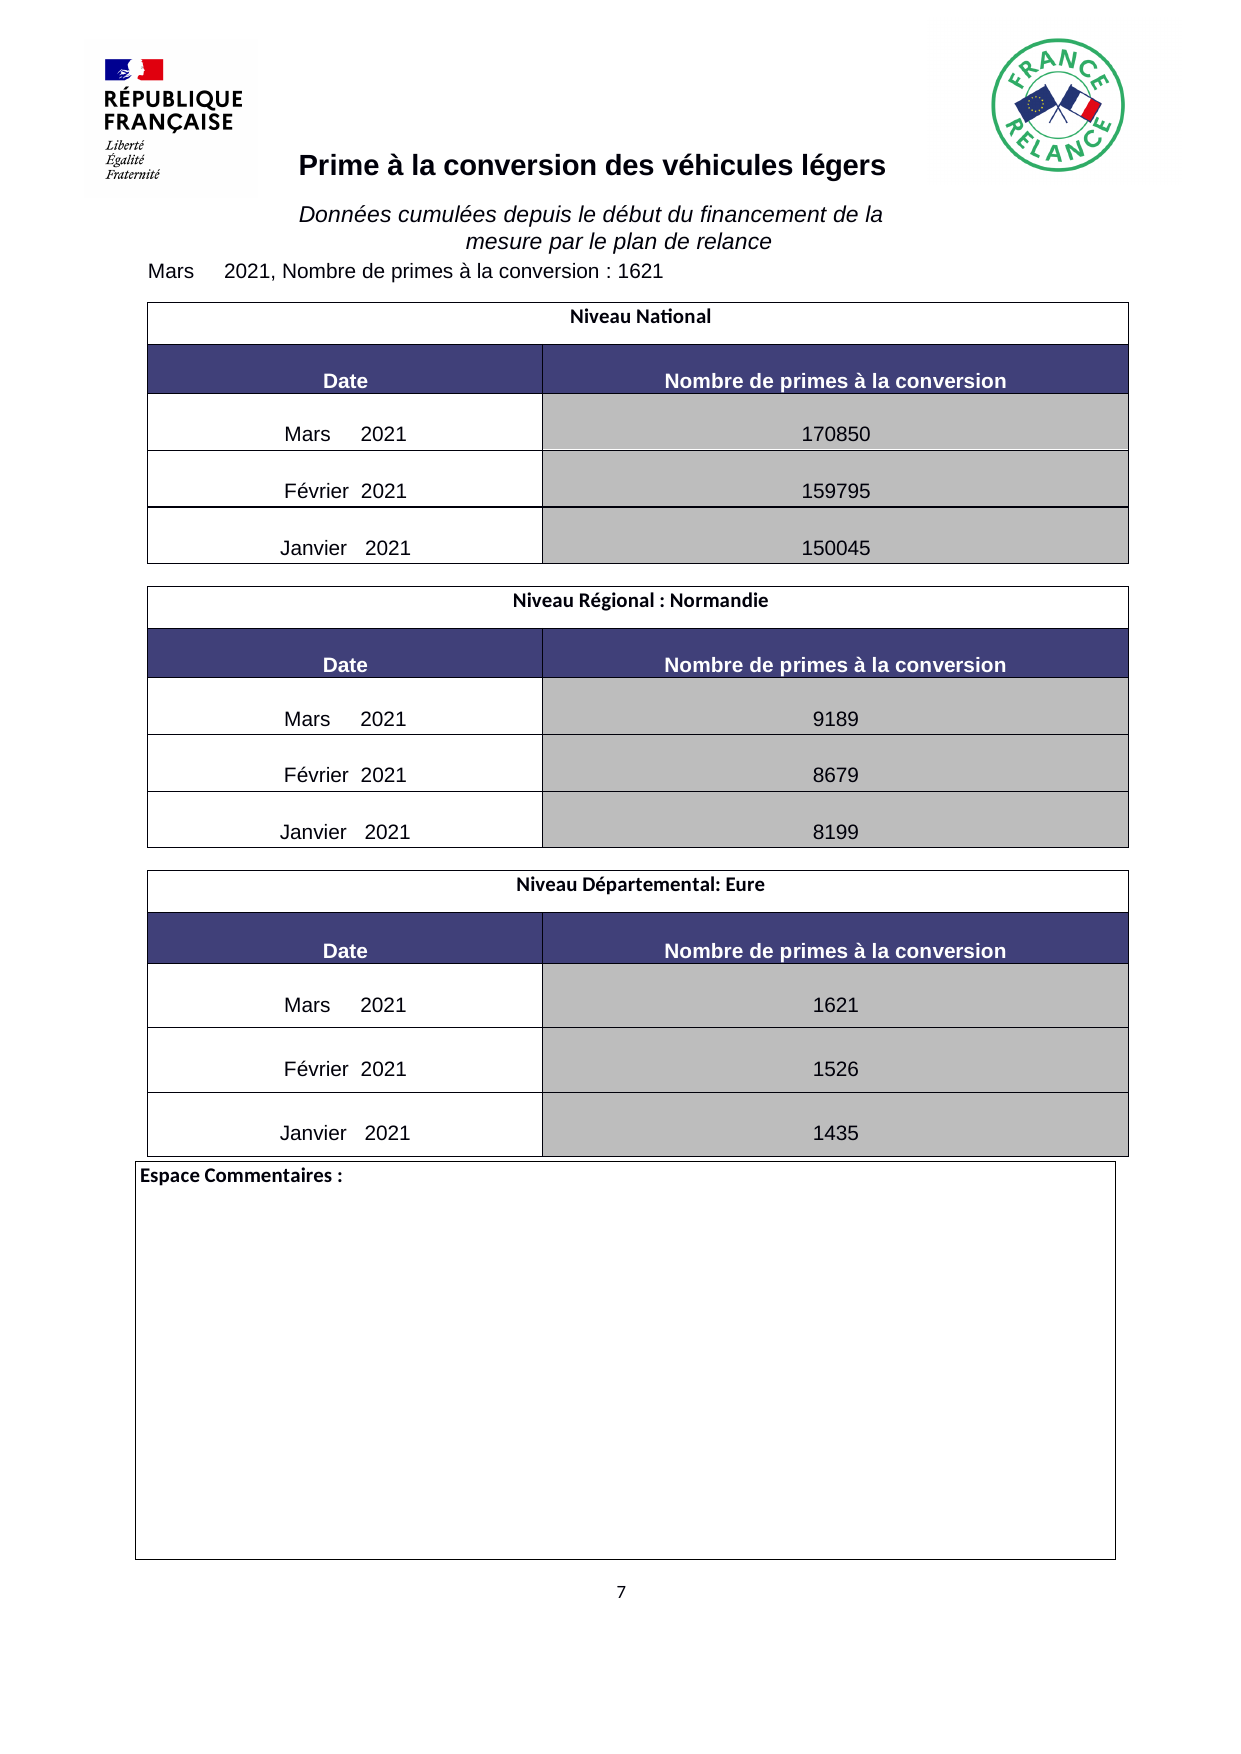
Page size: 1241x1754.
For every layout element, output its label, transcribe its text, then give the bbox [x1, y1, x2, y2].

table_cell Nombre de primes à la conversion [543, 345, 1128, 393]
table_cell Février 2021 [148, 735, 542, 791]
table_cell Date [148, 913, 542, 963]
table_cell Mars 2021 [148, 964, 542, 1027]
table_header Niveau Départemental: Eure [148, 871, 1128, 912]
table_cell Mars 2021 [148, 678, 542, 734]
text Données cumulées depuis le début du financement de la mesure par le plan de relance [148, 200, 1093, 254]
table_cell 170850 [543, 394, 1128, 449]
table_cell 1526 [543, 1028, 1128, 1092]
table_cell Février 2021 [148, 451, 542, 506]
table_cell Date [148, 345, 542, 393]
table_cell Janvier 2021 [148, 508, 542, 563]
table_cell Date [148, 629, 542, 677]
table_cell Février 2021 [148, 1028, 542, 1092]
text 7 [0, 1580, 1238, 1603]
table_header Niveau Régional : Normandie [148, 587, 1128, 628]
picture [926, 17, 1189, 185]
text Prime à la conversion des véhicules légers [263, 148, 926, 181]
table_cell Janvier 2021 [148, 792, 542, 847]
table_cell 159795 [543, 451, 1128, 506]
table_cell Janvier 2021 [148, 1093, 542, 1156]
table_cell 9189 [543, 678, 1128, 734]
table_cell 150045 [543, 508, 1128, 563]
text Espace Commentaires : [135, 1162, 1115, 1187]
table_cell Nombre de primes à la conversion [543, 629, 1128, 677]
table_cell 8679 [543, 735, 1128, 791]
table_cell 1621 [543, 964, 1128, 1027]
table_cell 8199 [543, 792, 1128, 847]
table_header Niveau National [148, 303, 1128, 344]
table_cell 1435 [543, 1093, 1128, 1156]
table_cell Mars 2021 [148, 394, 542, 449]
text Mars 2021, Nombre de primes à la conversion : 1621 [148, 259, 1093, 283]
table_cell Nombre de primes à la conversion [543, 913, 1128, 963]
picture [84, 39, 263, 200]
